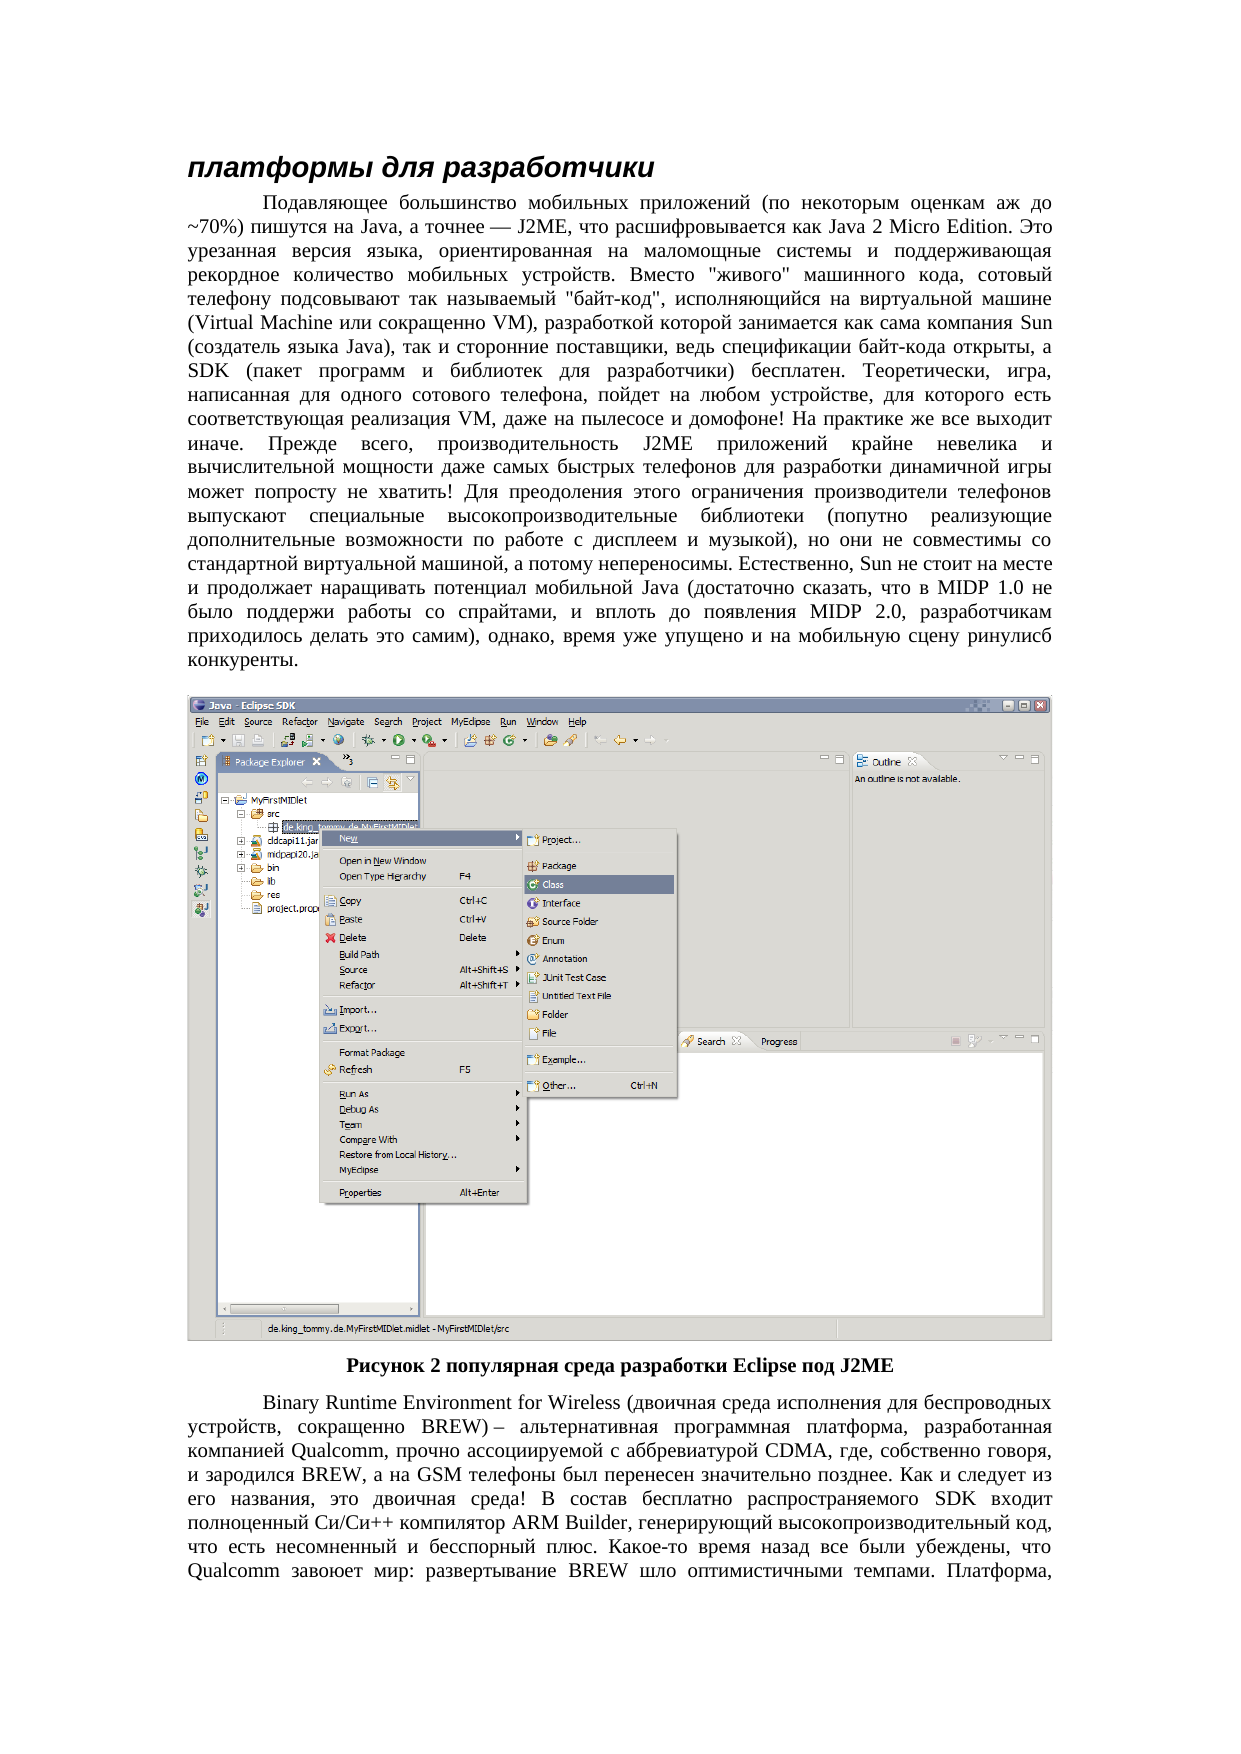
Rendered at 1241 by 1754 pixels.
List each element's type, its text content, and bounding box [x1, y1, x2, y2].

text Рисунок 2 популярная среда разработки Eclipse под J2ME [187, 1353, 1053, 1377]
subtitle платформы для разработчики [187, 150, 1053, 183]
text Подавляющее большинство мобильных приложений (по некоторым оценкам аж до ~70%) пишутся на Java, а точнее — J2ME, что расшифровывается как Java 2 Micro Edition. Это урезанная версия языка, ориентированная на маломощные системы и поддерживающая рекордное количество мобильных устройств. Вместо "живого" машинного кода, сотовый телефону подсовывают так называемый "байт-код", исполняющийся на виртуальной машине (Virtual Machine или сокращенно VM), разработкой которой занимается как сама компания Sun (создатель языка Java), так и сторонние поставщики, ведь спецификации байт-кода открыты, а SDK (пакет программ и библиотек для разработчики) бесплатен. Теоретически, игра, написанная для одного сотового телефона, пойдет на любом устройстве, для которого есть соответствующая реализация VM, даже на пылесосе и домофоне! На практике же все выходит иначе. Прежде всего, производительность J2ME приложений крайне невелика и вычислительной мощности даже самых быстрых телефонов для разработки динамичной игры может попросту не хватить! Для преодоления этого ограничения производители телефонов выпускают специальные высокопроизводительные библиотеки (попутно реализующие дополнительные возможности по работе с дисплеем и музыкой), но они не совместимы со стандартной виртуальной машиной, а потому непереносимы. Естественно, Sun не стоит на месте и продолжает наращивать потенциал мобильной Java (достаточно сказать, что в MIDP 1.0 не было поддержи работы со спрайтами, и вплоть до появления MIDP 2.0, разработчикам приходилось делать это самим), однако, время уже упущено и на мобильную сцену ринулисб конкуренты. [187, 190, 1053, 671]
text Binary Runtime Environment for Wireless (двоичная среда исполнения для беспроводных устройств, сокращенно BREW) – альтернативная программная платформа, разработанная компанией Qualcomm, прочно ассоциируемой с аббревиатурой CDMA, где, собственно говоря, и зародился BREW, а на GSM телефоны был перенесен значительно позднее. Как и следует из его названия, это двоичная среда! В состав бесплатно распространяемого SDK входит полноценный Си/Си++ компилятор ARM Builder, генерирующий высокопроизводительный код, что есть несомненный и бесспорный плюс. Какое-то время назад все были убеждены, что Qualcomm завоюет мир: развертывание BREW шло оптимистичными темпами. Платформа, [187, 1389, 1053, 1582]
picture [187, 695, 1053, 1341]
